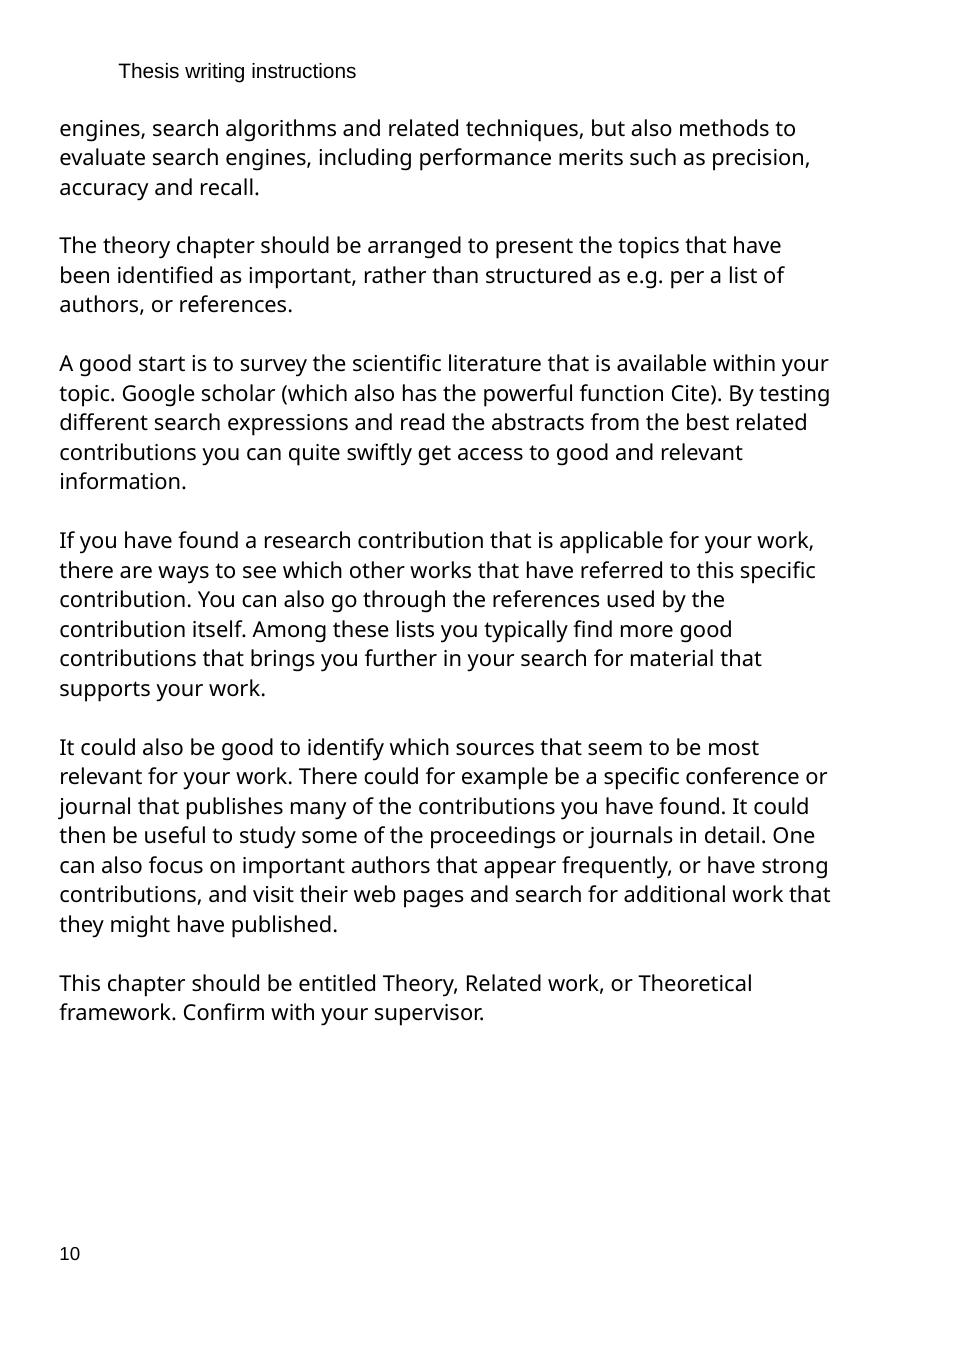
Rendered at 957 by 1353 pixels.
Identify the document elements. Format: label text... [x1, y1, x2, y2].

text The theory chapter should be arranged to present the topics that have been identified as important, rather than structured as e.g. per a list of authors, or references. [59, 214, 838, 319]
text A good start is to survey the scientific literature that is available within your topic. Google scholar (which also has the powerful function Cite). By testing different search expressions and read the abstracts from the best related contributions you can quite swiftly get access to good and relevant information. [59, 332, 838, 496]
text If you have found a research contribution that is applicable for your work, there are ways to see which other works that have referred to this specific contribution. You can also go through the references used by the contribution itself. Among these lists you typically find more good contributions that brings you further in your search for material that supports your work. [59, 509, 838, 702]
text This chapter should be entitled Theory, Related work, or Theoretical framework. Confirm with your supervisor. [59, 951, 838, 1026]
text It could also be good to identify which sources that seem to be most relevant for your work. There could for example be a specific conference or journal that publishes many of the contributions you have found. It could then be useful to study some of the proceedings or journals in detail. One can also focus on important authors that appear frequently, or have strong contributions, and visit their web pages and search for additional work that they might have published. [59, 715, 838, 938]
text engines, search algorithms and related techniques, but also methods to evaluate search engines, including performance merits such as precision, accuracy and recall. [59, 112, 838, 201]
